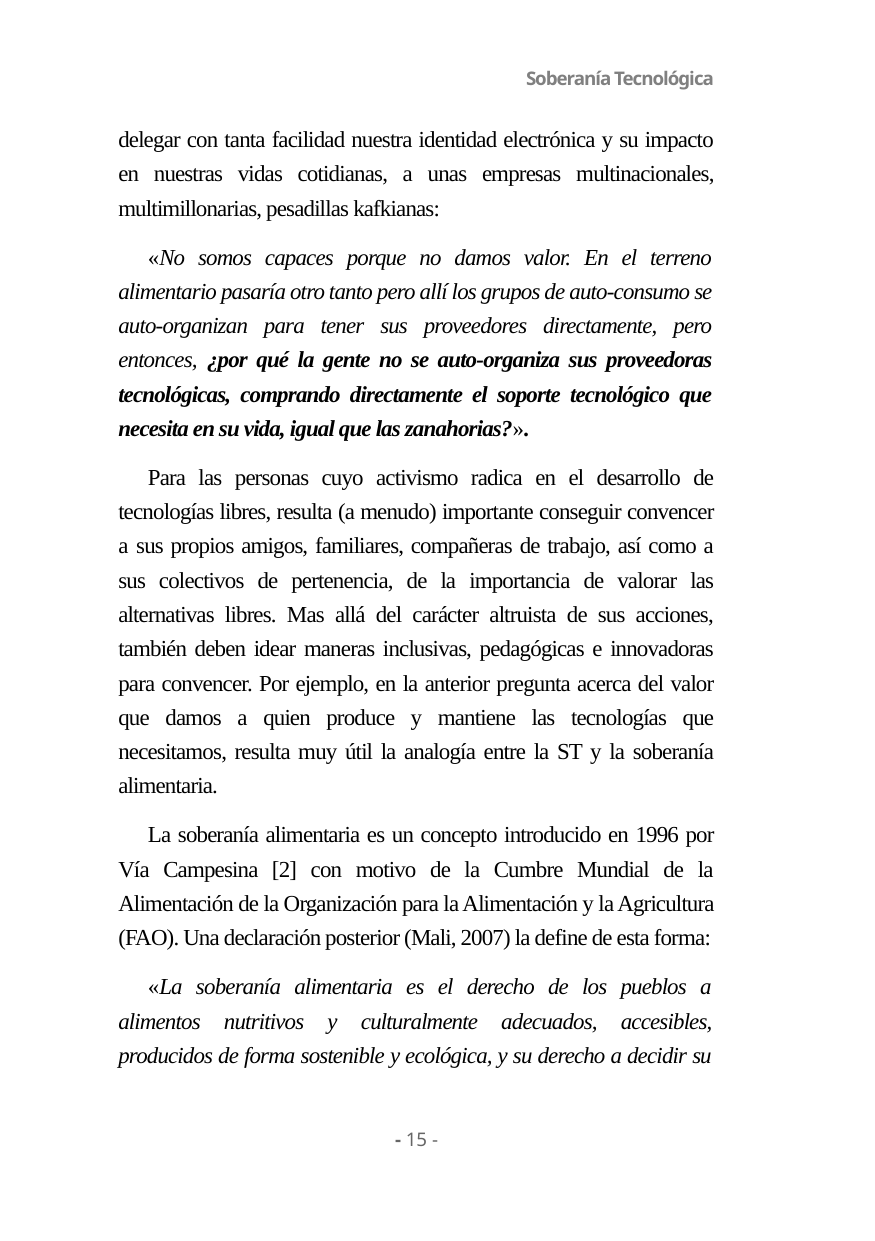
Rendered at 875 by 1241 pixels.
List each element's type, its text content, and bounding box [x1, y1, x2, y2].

text La soberanía alimentaria es un concepto introducido en 1996 por Vía Campesina [2] con motivo de la Cumbre Mundial de la Alimentación de la Organización para la Alimentación y la Agricultura (FAO). Una declaración posterior (Mali, 2007) la define de esta forma: [118, 816, 714, 953]
text «La soberanía alimentaria es el derecho de los pueblos a alimentos nutritivos y culturalmente adecuados, accesibles, producidos de forma sostenible y ecológica, y su derecho a decidir su [118, 967, 714, 1070]
text Para las personas cuyo activismo radica en el desarrollo de tecnologías libres, resulta (a menudo) importante conseguir convencer a sus propios amigos, familiares, compañeras de trabajo, así como a sus colectivos de pertenencia, de la importancia de valorar las alternativas libres. Mas allá del carácter altruista de sus acciones, también deben idear maneras inclusivas, pedagógicas e innovadoras para convencer. Por ejemplo, en la anterior pregunta acerca del valor que damos a quien produce y mantiene las tecnologías que necesitamos, resulta muy útil la analogía entre la ST y la soberanía alimentaria. [118, 458, 714, 801]
text «No somos capaces porque no damos valor. En el terreno alimentario pasaría otro tanto pero allí los grupos de auto-consumo se auto-organizan para tener sus proveedores directamente, pero entonces, ¿por qué la gente no se auto-organiza sus proveedoras tecnológicas, comprando directamente el soporte tecnológico que necesita en su vida, igual que las zanahorias?». [118, 238, 714, 443]
text delegar con tanta facilidad nuestra identidad electrónica y su impacto en nuestras vidas cotidianas, a unas empresas multinacionales, multimillonarias, pesadillas kafkianas: [118, 120, 714, 223]
